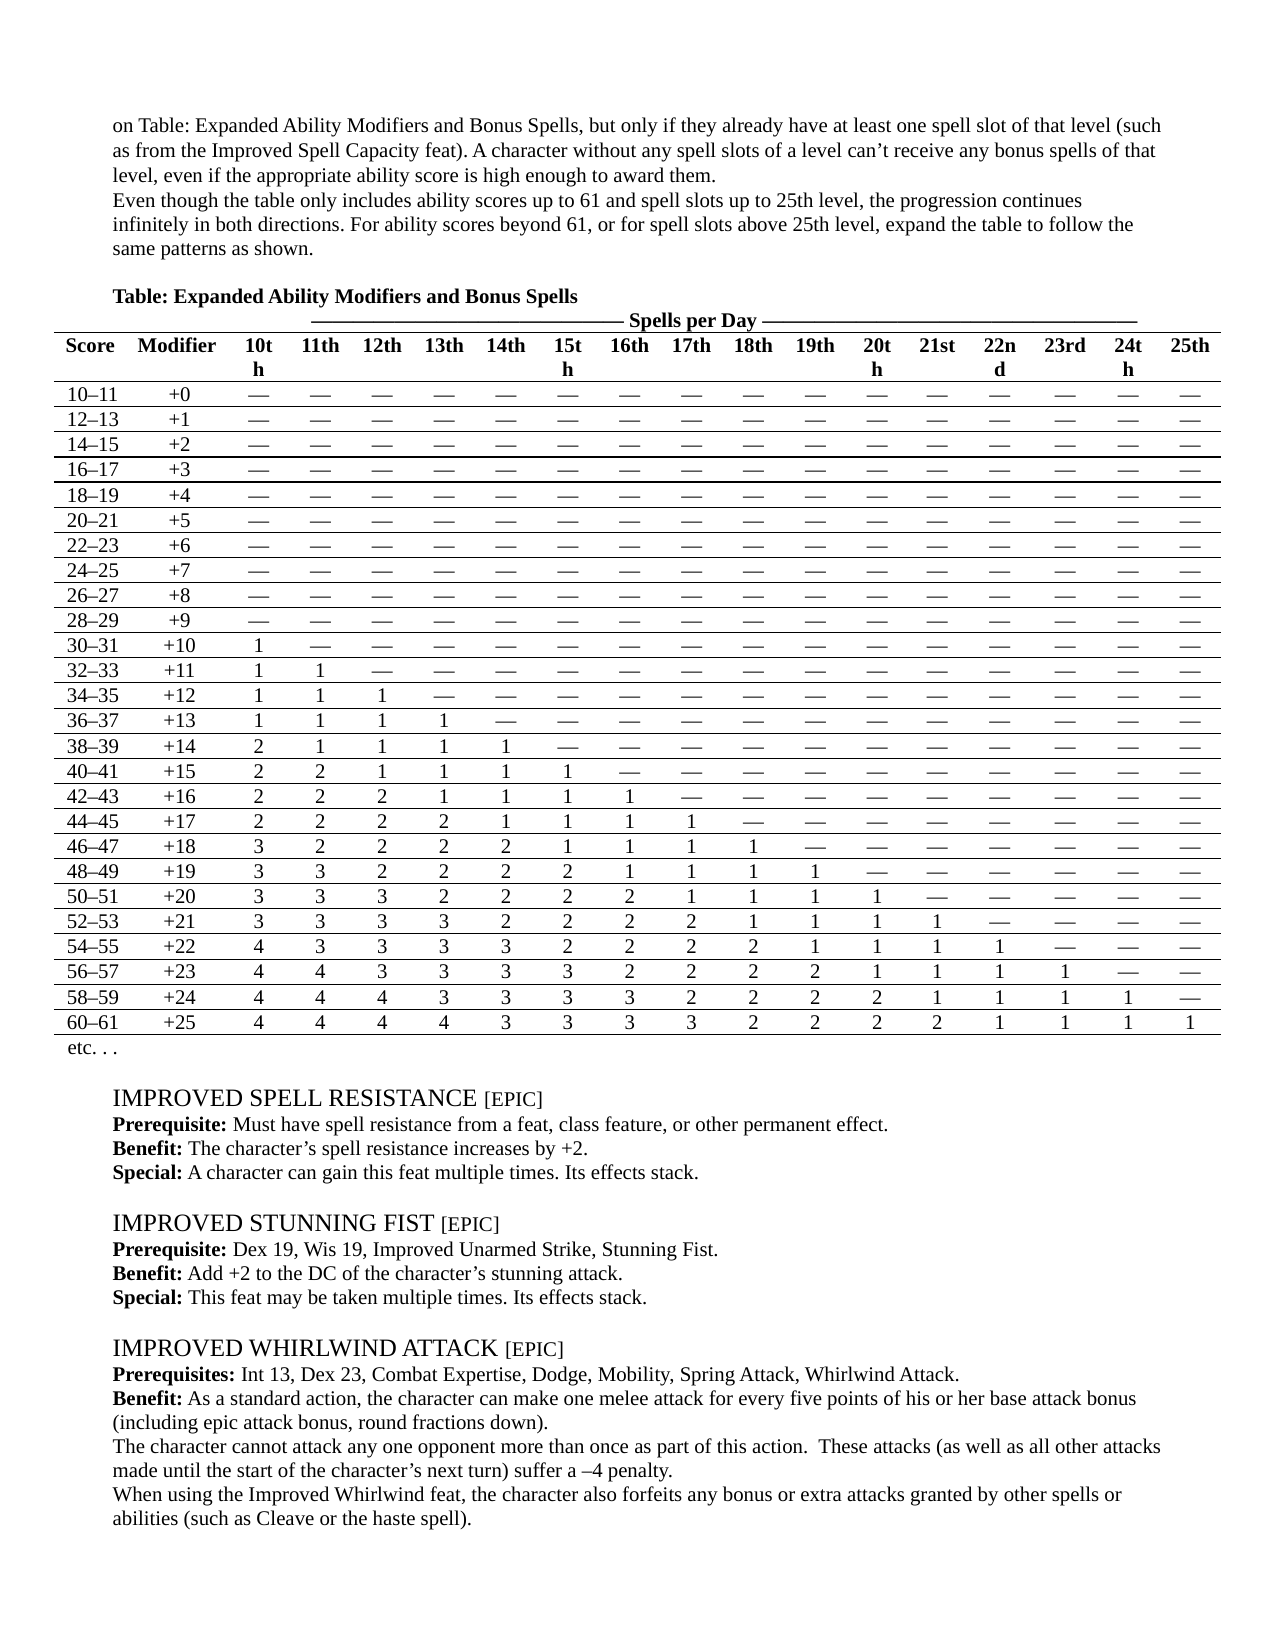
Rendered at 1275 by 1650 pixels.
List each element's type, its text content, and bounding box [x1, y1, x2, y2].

table_cell 40–41 [54, 759, 131, 783]
table_cell 4 [351, 1010, 413, 1034]
table_cell +12 [131, 683, 227, 707]
table_cell — [846, 658, 908, 682]
table_cell — [1097, 734, 1159, 758]
table_cell — [722, 683, 784, 707]
table_cell — [1033, 934, 1097, 958]
table_cell — [413, 483, 475, 507]
table_cell — [1159, 633, 1221, 657]
table_cell +21 [131, 909, 227, 933]
table_cell 1 [846, 960, 908, 983]
text Special: This feat may be taken multiple times. Its effects stack. [112, 1285, 1162, 1309]
table_cell 2 [228, 734, 289, 758]
table_cell — [475, 533, 537, 557]
table_cell 4 [228, 934, 289, 958]
table_cell — [966, 533, 1033, 557]
text IMPROVED WHIRLWIND ATTACK [EPIC] [112, 1333, 1162, 1362]
table_cell +25 [131, 1010, 227, 1034]
table_cell 4 [289, 985, 351, 1009]
table_cell 3 [351, 909, 413, 933]
table_cell 14–15 [54, 432, 131, 456]
table_cell — [722, 734, 784, 758]
table_cell — [1097, 558, 1159, 582]
table_cell 1 [1097, 985, 1159, 1009]
table_cell 1 [475, 734, 537, 758]
table_cell 3 [475, 985, 537, 1009]
table_cell — [1033, 759, 1097, 783]
table_cell 1 [722, 884, 784, 908]
table_cell 58–59 [54, 985, 131, 1009]
table_cell +18 [131, 834, 227, 858]
table_cell — [1033, 734, 1097, 758]
table_cell — [1159, 432, 1221, 456]
table_cell — [966, 558, 1033, 582]
table_cell 2 [289, 834, 351, 858]
table_cell 1 [1033, 1010, 1097, 1034]
table_cell — [537, 458, 598, 481]
table_cell 2 [413, 809, 475, 833]
table_cell — [846, 458, 908, 481]
table_cell — [1097, 809, 1159, 833]
table_cell 3 [289, 859, 351, 883]
table_cell — [289, 382, 351, 406]
table_cell 2 [351, 784, 413, 808]
table_cell — [784, 809, 846, 833]
table_cell 1 [228, 683, 289, 707]
table_cell 2 [351, 834, 413, 858]
table_cell — [537, 734, 598, 758]
table_cell +17 [131, 809, 227, 833]
table_cell — [784, 508, 846, 532]
table_cell 24–25 [54, 558, 131, 582]
table_cell — [1097, 834, 1159, 858]
table_cell 1 [289, 734, 351, 758]
table_cell — [537, 533, 598, 557]
table_cell — [846, 533, 908, 557]
table_cell — [351, 458, 413, 481]
table_cell — [1159, 909, 1221, 933]
table_cell — [660, 683, 722, 707]
table_cell +22 [131, 934, 227, 958]
table_cell 3 [228, 909, 289, 933]
table_cell 38–39 [54, 734, 131, 758]
table_cell — [289, 533, 351, 557]
table_cell — [1033, 483, 1097, 507]
table_cell — [660, 558, 722, 582]
table_cell +4 [131, 483, 227, 507]
table_cell 1 [966, 934, 1033, 958]
table_cell — [1159, 533, 1221, 557]
table_cell 2 [475, 909, 537, 933]
table_cell — [475, 558, 537, 582]
table_cell 1 [660, 884, 722, 908]
table_cell 2 [289, 809, 351, 833]
table_cell 1 [908, 960, 966, 983]
table_cell — [846, 683, 908, 707]
table_cell — [908, 683, 966, 707]
table_cell — [289, 483, 351, 507]
table_cell — [846, 784, 908, 808]
table_cell — [1097, 483, 1159, 507]
table_cell — [351, 533, 413, 557]
table_cell 1 [784, 859, 846, 883]
table_cell — [784, 709, 846, 732]
table_cell — [351, 583, 413, 607]
table_cell 1 [722, 859, 784, 883]
table_cell +5 [131, 508, 227, 532]
table_cell — [1097, 608, 1159, 632]
table_cell 2 [846, 1010, 908, 1034]
table_cell 1 [351, 683, 413, 707]
table_cell — [966, 859, 1033, 883]
table_cell 2 [228, 784, 289, 808]
table_cell +1 [131, 407, 227, 431]
table_cell 4 [228, 960, 289, 983]
table_cell — [722, 558, 784, 582]
table_cell — [908, 458, 966, 481]
table_cell 25th [1159, 333, 1221, 381]
table_cell [537, 1035, 598, 1059]
table_cell 2 [351, 859, 413, 883]
table_cell 4 [228, 985, 289, 1009]
table_cell 3 [537, 960, 598, 983]
table_cell — [1159, 784, 1221, 808]
table_cell — [413, 683, 475, 707]
table_cell — [228, 458, 289, 481]
table_cell 2 [537, 934, 598, 958]
table_cell 12th [351, 333, 413, 381]
table_cell [1159, 1035, 1221, 1059]
table_cell 3 [413, 909, 475, 933]
table_cell — [599, 709, 660, 732]
table_cell — [413, 608, 475, 632]
table_cell — [228, 608, 289, 632]
table_cell — [1159, 483, 1221, 507]
table_cell — [846, 759, 908, 783]
table_cell +6 [131, 533, 227, 557]
table_cell 2 [784, 1010, 846, 1034]
table_cell 1 [289, 709, 351, 732]
table_cell — [351, 558, 413, 582]
table_cell — [846, 508, 908, 532]
table_cell — [1097, 759, 1159, 783]
table_cell — [660, 658, 722, 682]
table_cell — [1033, 658, 1097, 682]
table_cell — [289, 608, 351, 632]
table_cell — [908, 483, 966, 507]
table_cell — [599, 533, 660, 557]
table_cell 3 [228, 834, 289, 858]
table_cell +15 [131, 759, 227, 783]
table_cell 2 [722, 1010, 784, 1034]
table_cell — [784, 432, 846, 456]
table_cell — [475, 508, 537, 532]
table_cell — [908, 759, 966, 783]
table_cell — [289, 558, 351, 582]
table_cell — [784, 683, 846, 707]
table_cell 2 [722, 960, 784, 983]
table_cell — [1159, 759, 1221, 783]
table_cell — [1097, 583, 1159, 607]
table_cell — [1097, 709, 1159, 732]
table_cell Modifier [126, 333, 227, 381]
table_cell 2 [599, 884, 660, 908]
table_cell 3 [475, 1010, 537, 1034]
table_cell 1 [966, 1010, 1033, 1034]
table_cell — [1033, 784, 1097, 808]
table_cell 26–27 [54, 583, 131, 607]
table_cell +2 [131, 432, 227, 456]
table_cell — [1033, 608, 1097, 632]
table_cell — [966, 483, 1033, 507]
table_cell 1 [599, 859, 660, 883]
table_cell — [722, 784, 784, 808]
table_cell — [1033, 558, 1097, 582]
table_cell — [1159, 382, 1221, 406]
table_cell — [784, 458, 846, 481]
table_cell — [1033, 458, 1097, 481]
table_cell — [1159, 734, 1221, 758]
table_cell 3 [599, 1010, 660, 1034]
table_cell 1 [660, 809, 722, 833]
table_cell — [846, 809, 908, 833]
table_cell — [599, 608, 660, 632]
table_cell — [660, 533, 722, 557]
table_cell — [599, 658, 660, 682]
table_cell — [1097, 884, 1159, 908]
table_cell 4 [413, 1010, 475, 1034]
table_cell — [722, 382, 784, 406]
table_cell 22nd [966, 333, 1033, 381]
table_cell 3 [289, 934, 351, 958]
table_cell 1 [1033, 960, 1097, 983]
table_cell 3 [289, 909, 351, 933]
table_cell — [846, 583, 908, 607]
table_cell 12–13 [54, 407, 131, 431]
table_cell — [1097, 633, 1159, 657]
table_cell — [846, 633, 908, 657]
table_cell — [908, 382, 966, 406]
table_cell 1 [908, 934, 966, 958]
table_cell — [537, 382, 598, 406]
table_cell — [351, 508, 413, 532]
table_cell 1 [908, 985, 966, 1009]
table_cell 1 [1033, 985, 1097, 1009]
table_cell — [908, 784, 966, 808]
table_cell 30–31 [54, 633, 131, 657]
table_cell 48–49 [54, 859, 131, 883]
table_cell — [599, 558, 660, 582]
table_cell 1 [784, 884, 846, 908]
table_cell — [966, 784, 1033, 808]
table_cell — [289, 458, 351, 481]
text The character cannot attack any one opponent more than once as part of this action. These attacks (as well as all other attacks made until the start of the character’s next turn) suffer a –4 penalty. [112, 1434, 1162, 1482]
table_cell 1 [351, 734, 413, 758]
table_cell — [228, 508, 289, 532]
table_cell — [966, 458, 1033, 481]
table_cell — [966, 834, 1033, 858]
table_cell — [784, 784, 846, 808]
table_cell — [784, 834, 846, 858]
table_cell — [966, 407, 1033, 431]
table_cell — [351, 432, 413, 456]
table_cell — [1033, 407, 1097, 431]
table_cell [413, 1035, 475, 1059]
table_cell — [289, 633, 351, 657]
table_cell 4 [289, 1010, 351, 1034]
table_cell 4 [228, 1010, 289, 1034]
table_cell — [1159, 709, 1221, 732]
table_cell — [1033, 583, 1097, 607]
table_cell — [537, 583, 598, 607]
table_cell — [1097, 960, 1159, 983]
table_cell — [966, 508, 1033, 532]
table_cell — [722, 633, 784, 657]
table_cell 1 [413, 759, 475, 783]
table_cell +14 [131, 734, 227, 758]
text Benefit: The character’s spell resistance increases by +2. [112, 1136, 1162, 1160]
table_cell — [475, 458, 537, 481]
table_cell — [475, 683, 537, 707]
table_cell 3 [228, 884, 289, 908]
table_cell 1 [413, 709, 475, 732]
table_cell 1 [722, 834, 784, 858]
table_cell 1 [228, 709, 289, 732]
table_cell — [660, 759, 722, 783]
table_cell — [846, 382, 908, 406]
text Prerequisite: Must have spell resistance from a feat, class feature, or other permanent effect. [112, 1112, 1162, 1136]
table_cell 14th [475, 333, 537, 381]
table_cell — [908, 558, 966, 582]
table_cell — [846, 834, 908, 858]
table_cell — [908, 608, 966, 632]
table_cell — [1159, 458, 1221, 481]
table_cell — [599, 683, 660, 707]
table_cell — [1033, 533, 1097, 557]
table_cell — [966, 633, 1033, 657]
table_cell — [1097, 784, 1159, 808]
table_cell +23 [131, 960, 227, 983]
table_cell — [228, 533, 289, 557]
table_cell +11 [131, 658, 227, 682]
table_cell 2 [599, 960, 660, 983]
table_cell — [289, 407, 351, 431]
table_cell — [784, 533, 846, 557]
table_cell 3 [537, 1010, 598, 1034]
table_cell 2 [599, 909, 660, 933]
table_cell — [1159, 583, 1221, 607]
table_cell 23rd [1033, 333, 1097, 381]
table_cell 3 [413, 985, 475, 1009]
table_cell 2 [537, 909, 598, 933]
table_cell 2 [660, 960, 722, 983]
table_cell 1 [722, 909, 784, 933]
table_header ——————————————— Spells per Day ——–———————–———————— [228, 308, 1221, 332]
table_cell — [1033, 809, 1097, 833]
table_cell 3 [351, 960, 413, 983]
table_cell 1 [537, 784, 598, 808]
subtitle Table: Expanded Ability Modifiers and Bonus Spells [112, 284, 1162, 308]
table_cell 3 [413, 934, 475, 958]
text Benefit: Add +2 to the DC of the character’s stunning attack. [112, 1261, 1162, 1285]
table_cell — [228, 432, 289, 456]
table_cell — [1159, 985, 1221, 1009]
table_cell [599, 1035, 660, 1059]
table_cell 60–61 [54, 1010, 131, 1034]
table_cell 32–33 [54, 658, 131, 682]
table_cell — [289, 583, 351, 607]
table_cell [784, 1035, 846, 1059]
table_cell 18–19 [54, 483, 131, 507]
table_cell — [1159, 809, 1221, 833]
table_cell — [537, 407, 598, 431]
table_cell — [908, 834, 966, 858]
table_cell — [475, 633, 537, 657]
table_cell — [228, 483, 289, 507]
table_cell — [846, 558, 908, 582]
table_cell — [1097, 508, 1159, 532]
table_cell — [475, 432, 537, 456]
table_cell — [289, 432, 351, 456]
table_cell — [351, 382, 413, 406]
table_cell — [908, 432, 966, 456]
table_cell — [846, 859, 908, 883]
table_cell — [846, 608, 908, 632]
table_cell — [351, 633, 413, 657]
table_cell [722, 1035, 784, 1059]
table_cell 1 [228, 633, 289, 657]
table_cell — [228, 583, 289, 607]
table_cell [660, 1035, 722, 1059]
table_cell 2 [660, 985, 722, 1009]
table_cell — [908, 658, 966, 682]
table_cell — [475, 658, 537, 682]
table_cell — [475, 709, 537, 732]
table_cell [846, 1035, 908, 1059]
table_cell — [1097, 859, 1159, 883]
table_cell 1 [475, 809, 537, 833]
table_cell — [966, 658, 1033, 682]
table_cell — [660, 583, 722, 607]
table_cell — [599, 583, 660, 607]
table_cell — [966, 683, 1033, 707]
table_cell — [1033, 909, 1097, 933]
table_cell [1097, 1035, 1159, 1059]
text IMPROVED SPELL RESISTANCE [EPIC] [112, 1083, 1162, 1112]
table_cell — [908, 508, 966, 532]
table_cell — [660, 432, 722, 456]
table_cell 16–17 [54, 458, 131, 481]
table_cell Score [54, 333, 126, 381]
table_cell — [537, 709, 598, 732]
table_cell — [599, 432, 660, 456]
table_cell 1 [846, 909, 908, 933]
table_cell 2 [475, 834, 537, 858]
table_cell — [846, 483, 908, 507]
table_cell 3 [537, 985, 598, 1009]
table_cell 1 [1159, 1010, 1221, 1034]
table_cell — [413, 432, 475, 456]
table_cell — [846, 734, 908, 758]
table_cell — [1033, 709, 1097, 732]
table_cell 1 [537, 834, 598, 858]
table_cell — [722, 658, 784, 682]
table_cell — [660, 407, 722, 431]
table_cell 22–23 [54, 533, 131, 557]
table_cell — [1097, 533, 1159, 557]
table_cell 1 [537, 759, 598, 783]
table_cell — [228, 558, 289, 582]
table_cell — [908, 734, 966, 758]
table_cell 1 [966, 960, 1033, 983]
table_cell — [966, 709, 1033, 732]
table_cell — [537, 508, 598, 532]
table_cell 2 [784, 960, 846, 983]
table_cell 1 [846, 884, 908, 908]
table_cell 3 [413, 960, 475, 983]
table_cell 2 [289, 784, 351, 808]
table_cell 1 [351, 759, 413, 783]
table_cell — [1033, 834, 1097, 858]
table_cell 11th [289, 333, 351, 381]
table_cell — [660, 633, 722, 657]
text Prerequisite: Dex 19, Wis 19, Improved Unarmed Strike, Stunning Fist. [112, 1237, 1162, 1261]
table_cell 1 [660, 834, 722, 858]
table_cell 2 [784, 985, 846, 1009]
table_cell 2 [599, 934, 660, 958]
table_cell — [1159, 683, 1221, 707]
table_cell — [846, 432, 908, 456]
table_cell — [784, 583, 846, 607]
table_cell — [599, 633, 660, 657]
table_cell — [784, 382, 846, 406]
table_cell — [966, 608, 1033, 632]
table_cell — [722, 583, 784, 607]
table_cell etc. . . [54, 1035, 131, 1059]
table_cell — [966, 432, 1033, 456]
table_cell — [413, 633, 475, 657]
table_cell 1 [351, 709, 413, 732]
table_cell 1 [1097, 1010, 1159, 1034]
text IMPROVED STUNNING FIST [EPIC] [112, 1208, 1162, 1237]
table_cell 24th [1097, 333, 1159, 381]
table_cell — [537, 633, 598, 657]
table_cell 4 [289, 960, 351, 983]
table_cell — [1159, 608, 1221, 632]
table_cell — [413, 533, 475, 557]
table_cell — [784, 734, 846, 758]
table_cell 44–45 [54, 809, 131, 833]
table_cell — [413, 558, 475, 582]
table_cell 1 [599, 809, 660, 833]
table_cell 1 [784, 909, 846, 933]
table_cell 2 [722, 985, 784, 1009]
table_cell 2 [289, 759, 351, 783]
table_cell [475, 1035, 537, 1059]
table_cell 1 [228, 658, 289, 682]
table_cell 2 [660, 934, 722, 958]
table_cell — [966, 583, 1033, 607]
table_cell 54–55 [54, 934, 131, 958]
table_cell — [1097, 934, 1159, 958]
table_cell — [351, 407, 413, 431]
table_cell — [599, 407, 660, 431]
table_cell [351, 1035, 413, 1059]
table_cell +24 [131, 985, 227, 1009]
text Prerequisites: Int 13, Dex 23, Combat Expertise, Dodge, Mobility, Spring Attack, Whirlwind Attack. [112, 1362, 1162, 1386]
table_cell — [289, 508, 351, 532]
table_cell — [1159, 859, 1221, 883]
table_cell — [228, 407, 289, 431]
table_cell 1 [537, 809, 598, 833]
table_cell — [1159, 834, 1221, 858]
table_cell — [660, 734, 722, 758]
table_cell — [966, 759, 1033, 783]
table_cell — [784, 558, 846, 582]
table_cell — [722, 608, 784, 632]
table_cell — [1159, 934, 1221, 958]
table_cell — [908, 407, 966, 431]
table_cell — [660, 508, 722, 532]
table_cell 18th [722, 333, 784, 381]
table_cell — [908, 709, 966, 732]
table_cell 3 [599, 985, 660, 1009]
table_cell [131, 1035, 227, 1059]
table_cell — [1033, 508, 1097, 532]
table_cell 1 [660, 859, 722, 883]
table_cell — [475, 382, 537, 406]
table_cell — [908, 809, 966, 833]
table_cell 1 [475, 759, 537, 783]
table_cell — [1159, 558, 1221, 582]
table_cell — [722, 809, 784, 833]
table_cell 2 [908, 1010, 966, 1034]
table_cell 4 [351, 985, 413, 1009]
table_cell — [1097, 909, 1159, 933]
table_cell — [537, 483, 598, 507]
table_cell — [1097, 432, 1159, 456]
table_cell — [1033, 382, 1097, 406]
table_cell 2 [846, 985, 908, 1009]
table_cell 46–47 [54, 834, 131, 858]
table_cell — [908, 859, 966, 883]
table_cell 56–57 [54, 960, 131, 983]
table_cell — [599, 759, 660, 783]
text When using the Improved Whirlwind feat, the character also forfeits any bonus or extra attacks granted by other spells or abilities (such as Cleave or the haste spell). [112, 1482, 1162, 1530]
table_cell 10–11 [54, 382, 131, 406]
table_cell — [660, 784, 722, 808]
table_cell 1 [784, 934, 846, 958]
table_cell — [784, 483, 846, 507]
table_cell 1 [966, 985, 1033, 1009]
table_cell 50–51 [54, 884, 131, 908]
table_cell — [351, 608, 413, 632]
table_cell — [722, 508, 784, 532]
table_cell 1 [846, 934, 908, 958]
table_cell +13 [131, 709, 227, 732]
table_cell — [722, 432, 784, 456]
table_cell 1 [289, 683, 351, 707]
table_cell [966, 1035, 1033, 1059]
table_cell — [1159, 884, 1221, 908]
table_cell — [599, 382, 660, 406]
table_cell +16 [131, 784, 227, 808]
table_cell +19 [131, 859, 227, 883]
table_cell 2 [537, 884, 598, 908]
text Even though the table only includes ability scores up to 61 and spell slots up to 25th level, the progression continues infinitely in both directions. For ability scores beyond 61, or for spell slots above 25th level, expand the table to follow the same patterns as shown. [112, 187, 1162, 260]
table_cell 3 [351, 934, 413, 958]
table_cell — [784, 658, 846, 682]
table_cell 34–35 [54, 683, 131, 707]
table_cell 3 [351, 884, 413, 908]
table_cell 42–43 [54, 784, 131, 808]
table_cell — [660, 709, 722, 732]
table_cell — [660, 458, 722, 481]
table_cell — [1097, 683, 1159, 707]
table_cell 2 [413, 884, 475, 908]
table_cell — [599, 734, 660, 758]
table_cell 3 [228, 859, 289, 883]
table_cell — [966, 382, 1033, 406]
table_cell — [475, 407, 537, 431]
table_cell — [722, 759, 784, 783]
table_cell — [599, 508, 660, 532]
table_cell — [475, 583, 537, 607]
table_cell 20–21 [54, 508, 131, 532]
table_cell 10th [228, 333, 289, 381]
table_cell — [413, 382, 475, 406]
table_cell — [351, 658, 413, 682]
table_cell — [908, 533, 966, 557]
table_cell 2 [228, 809, 289, 833]
table_cell — [722, 407, 784, 431]
table_cell +20 [131, 884, 227, 908]
table_cell — [599, 483, 660, 507]
table_cell 1 [599, 784, 660, 808]
table_cell — [1159, 658, 1221, 682]
table_cell 3 [475, 960, 537, 983]
table_cell — [413, 583, 475, 607]
table_cell — [784, 608, 846, 632]
table_cell [228, 1035, 289, 1059]
table_cell 1 [908, 909, 966, 933]
table_cell — [1097, 458, 1159, 481]
table_cell 13th [413, 333, 475, 381]
table_cell — [475, 608, 537, 632]
table_cell — [966, 909, 1033, 933]
table_cell 17th [660, 333, 722, 381]
table_cell 1 [289, 658, 351, 682]
table_cell — [1033, 683, 1097, 707]
table_cell 3 [475, 934, 537, 958]
table_cell 2 [475, 884, 537, 908]
table_cell — [660, 382, 722, 406]
table_cell 1 [413, 734, 475, 758]
table_cell 2 [413, 859, 475, 883]
table_cell — [413, 658, 475, 682]
table_cell — [1097, 658, 1159, 682]
table_cell — [537, 683, 598, 707]
table_cell +9 [131, 608, 227, 632]
table_cell — [1097, 407, 1159, 431]
table_cell — [722, 458, 784, 481]
table_cell — [1033, 633, 1097, 657]
table_cell — [413, 458, 475, 481]
table_cell 2 [537, 859, 598, 883]
table_cell 3 [289, 884, 351, 908]
table_cell — [599, 458, 660, 481]
table_cell 1 [599, 834, 660, 858]
table_cell — [1033, 884, 1097, 908]
table_cell — [722, 483, 784, 507]
table_cell — [722, 709, 784, 732]
table_cell 2 [660, 909, 722, 933]
table_cell 52–53 [54, 909, 131, 933]
table_cell 2 [228, 759, 289, 783]
table_cell — [537, 608, 598, 632]
table_cell 2 [722, 934, 784, 958]
table_cell 28–29 [54, 608, 131, 632]
table_cell 2 [413, 834, 475, 858]
table_cell — [722, 533, 784, 557]
table_cell — [351, 483, 413, 507]
table_cell — [1097, 382, 1159, 406]
table_cell — [908, 633, 966, 657]
table_cell — [784, 759, 846, 783]
table_cell — [537, 658, 598, 682]
table_cell [1033, 1035, 1097, 1059]
table_cell 16th [599, 333, 660, 381]
table_cell +10 [131, 633, 227, 657]
table_cell 2 [475, 859, 537, 883]
table_cell — [784, 407, 846, 431]
table_cell 1 [413, 784, 475, 808]
table_cell — [1033, 859, 1097, 883]
table_cell +8 [131, 583, 227, 607]
table_cell — [1159, 407, 1221, 431]
table_cell — [966, 734, 1033, 758]
table_cell — [537, 558, 598, 582]
table_cell — [1159, 960, 1221, 983]
table_cell +3 [131, 458, 227, 481]
table_cell — [1033, 432, 1097, 456]
table_cell — [966, 809, 1033, 833]
text Benefit: As a standard action, the character can make one melee attack for every five points of his or her base attack bonus (including epic attack bonus, round fractions down). [112, 1386, 1162, 1434]
table_cell 19th [784, 333, 846, 381]
table_cell — [784, 633, 846, 657]
table_cell — [660, 483, 722, 507]
table_cell +7 [131, 558, 227, 582]
table_cell +0 [131, 382, 227, 406]
table_header [54, 308, 227, 332]
table_cell — [475, 483, 537, 507]
table_cell [289, 1035, 351, 1059]
table_cell — [537, 432, 598, 456]
table_cell — [908, 583, 966, 607]
table_cell — [1159, 508, 1221, 532]
table_cell — [846, 709, 908, 732]
table_cell — [846, 407, 908, 431]
table_cell [908, 1035, 966, 1059]
table_cell 20th [846, 333, 908, 381]
table_cell — [413, 508, 475, 532]
table_cell 1 [475, 784, 537, 808]
table_cell — [228, 382, 289, 406]
table_cell — [908, 884, 966, 908]
table_cell — [966, 884, 1033, 908]
text on Table: Expanded Ability Modifiers and Bonus Spells, but only if they already have at least one spell slot of that level (such as from the Improved Spell Capacity feat). A character without any spell slots of a level can’t receive any bonus spells of that level, even if the appropriate ability score is high enough to award them. [112, 112, 1162, 187]
text Special: A character can gain this feat multiple times. Its effects stack. [112, 1160, 1162, 1184]
table_cell 2 [351, 809, 413, 833]
table_cell 36–37 [54, 709, 131, 732]
table_cell 15th [537, 333, 598, 381]
table_cell — [413, 407, 475, 431]
table_cell — [660, 608, 722, 632]
table_cell 21st [908, 333, 966, 381]
table_cell 3 [660, 1010, 722, 1034]
